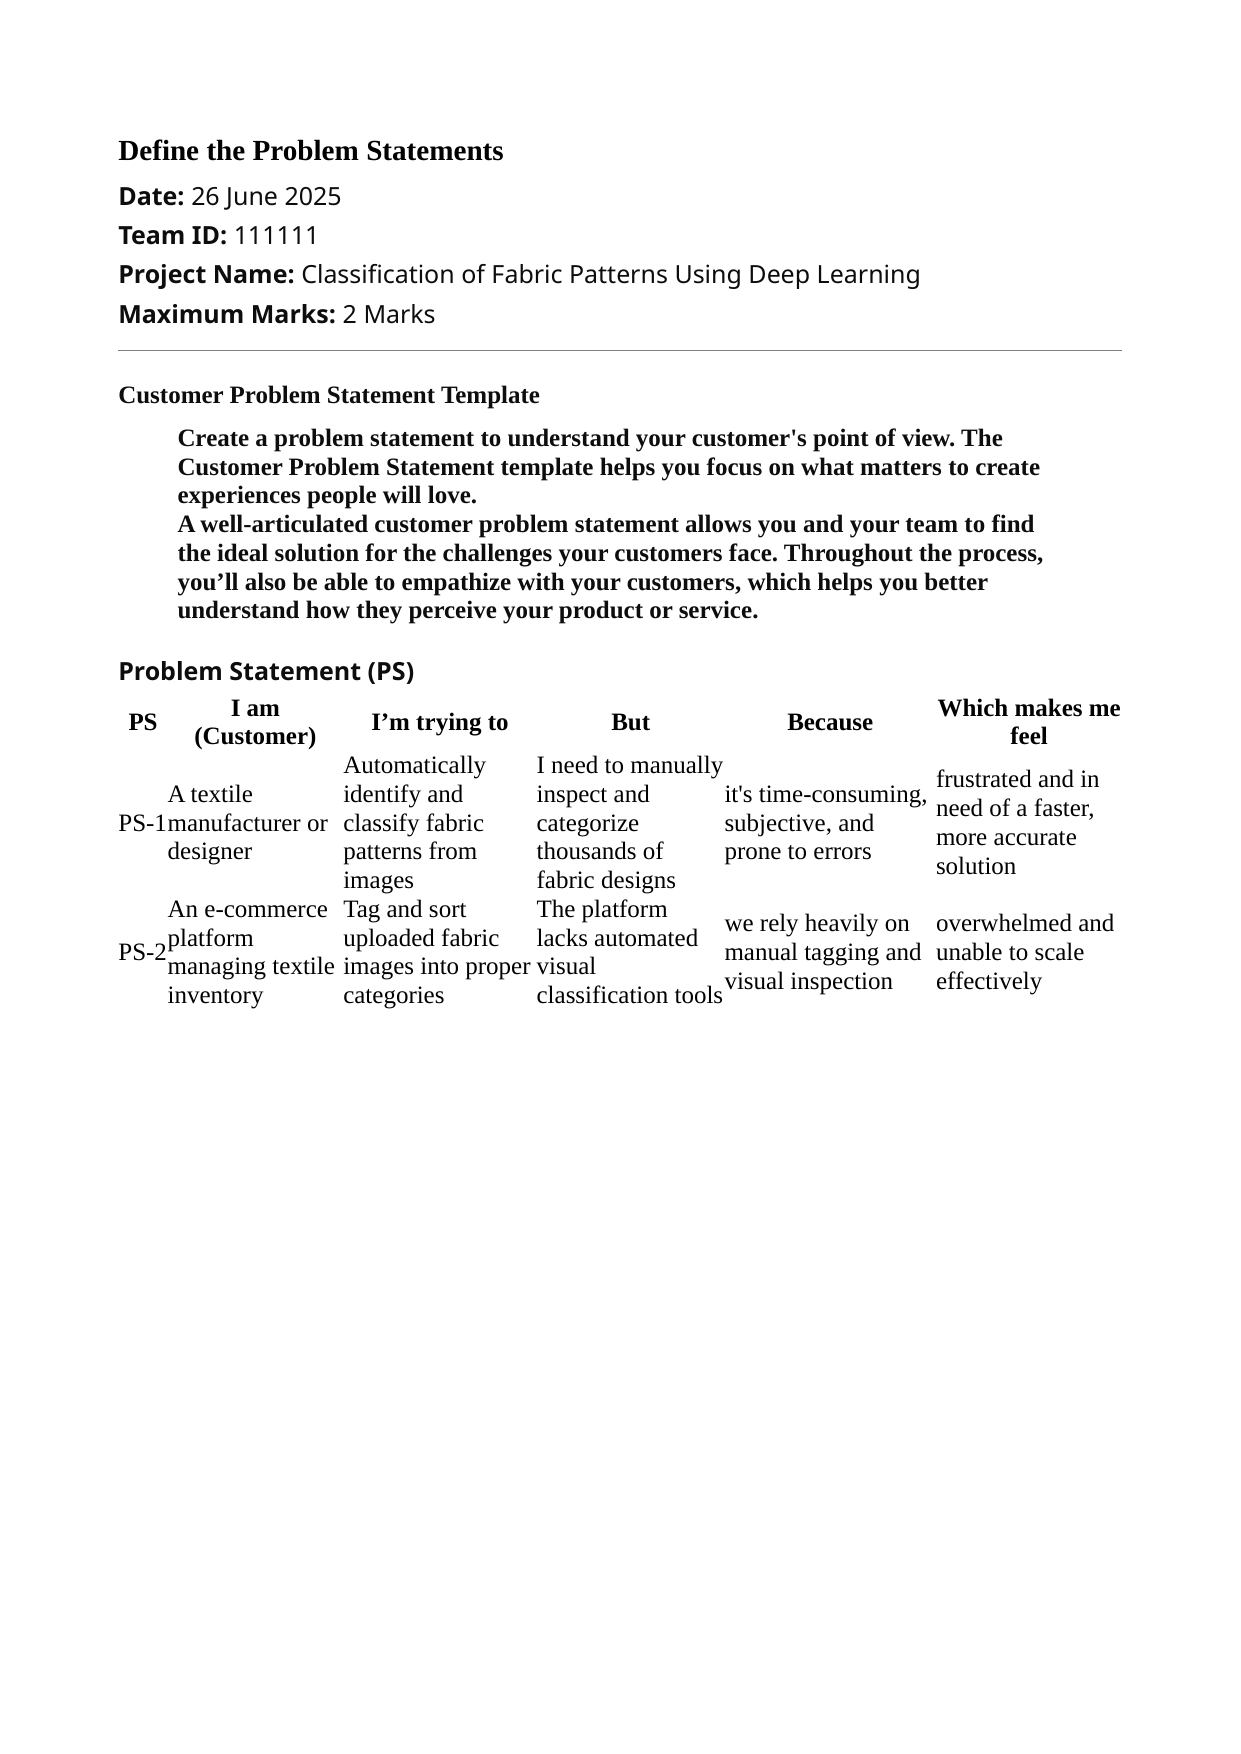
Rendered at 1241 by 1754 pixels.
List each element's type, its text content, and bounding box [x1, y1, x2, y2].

table_cell An e-commerce platform managing textile inventory [168, 894, 343, 1009]
table_header But [536, 693, 724, 750]
table_header Which makes me feel [936, 693, 1122, 750]
table_cell Automatically identify and classify fabric patterns from images [343, 750, 536, 894]
table_cell PS-1 [118, 750, 167, 894]
table_cell overwhelmed and unable to scale effectively [936, 894, 1122, 1009]
subtitle Customer Problem Statement Template [118, 380, 1122, 408]
table_header Because [724, 693, 936, 750]
text Create a problem statement to understand your customer's point of view. The Customer Problem Statement template helps you focus on what matters to create experiences people will love. A well-articulated customer problem statement allows you and your team to find the ideal solution for the challenges your customers face. Throughout the process, you’ll also be able to empathize with your customers, which helps you better understand how they perceive your product or service. [177, 423, 1063, 624]
table_cell I need to manually inspect and categorize thousands of fabric designs [536, 750, 724, 894]
table_cell A textile manufacturer or designer [168, 750, 343, 894]
table_cell The platform lacks automated visual classification tools [536, 894, 724, 1009]
table_header I’m trying to [343, 693, 536, 750]
table_cell it's time-consuming, subjective, and prone to errors [724, 750, 936, 894]
table_cell frustrated and in need of a faster, more accurate solution [936, 750, 1122, 894]
table_cell Tag and sort uploaded fabric images into proper categories [343, 894, 536, 1009]
subtitle Define the Problem Statements [118, 133, 1122, 166]
text Problem Statement (PS) [118, 653, 1122, 688]
table_header I am (Customer) [168, 693, 343, 750]
table_header PS [118, 693, 167, 750]
table_cell we rely heavily on manual tagging and visual inspection [724, 894, 936, 1009]
table_cell PS-2 [118, 894, 167, 1009]
text Date: 26 June 2025 Team ID: 111111 Project Name: Classification of Fabric Patterns Using Deep Learning Maximum Marks: 2 Marks [118, 179, 1122, 330]
